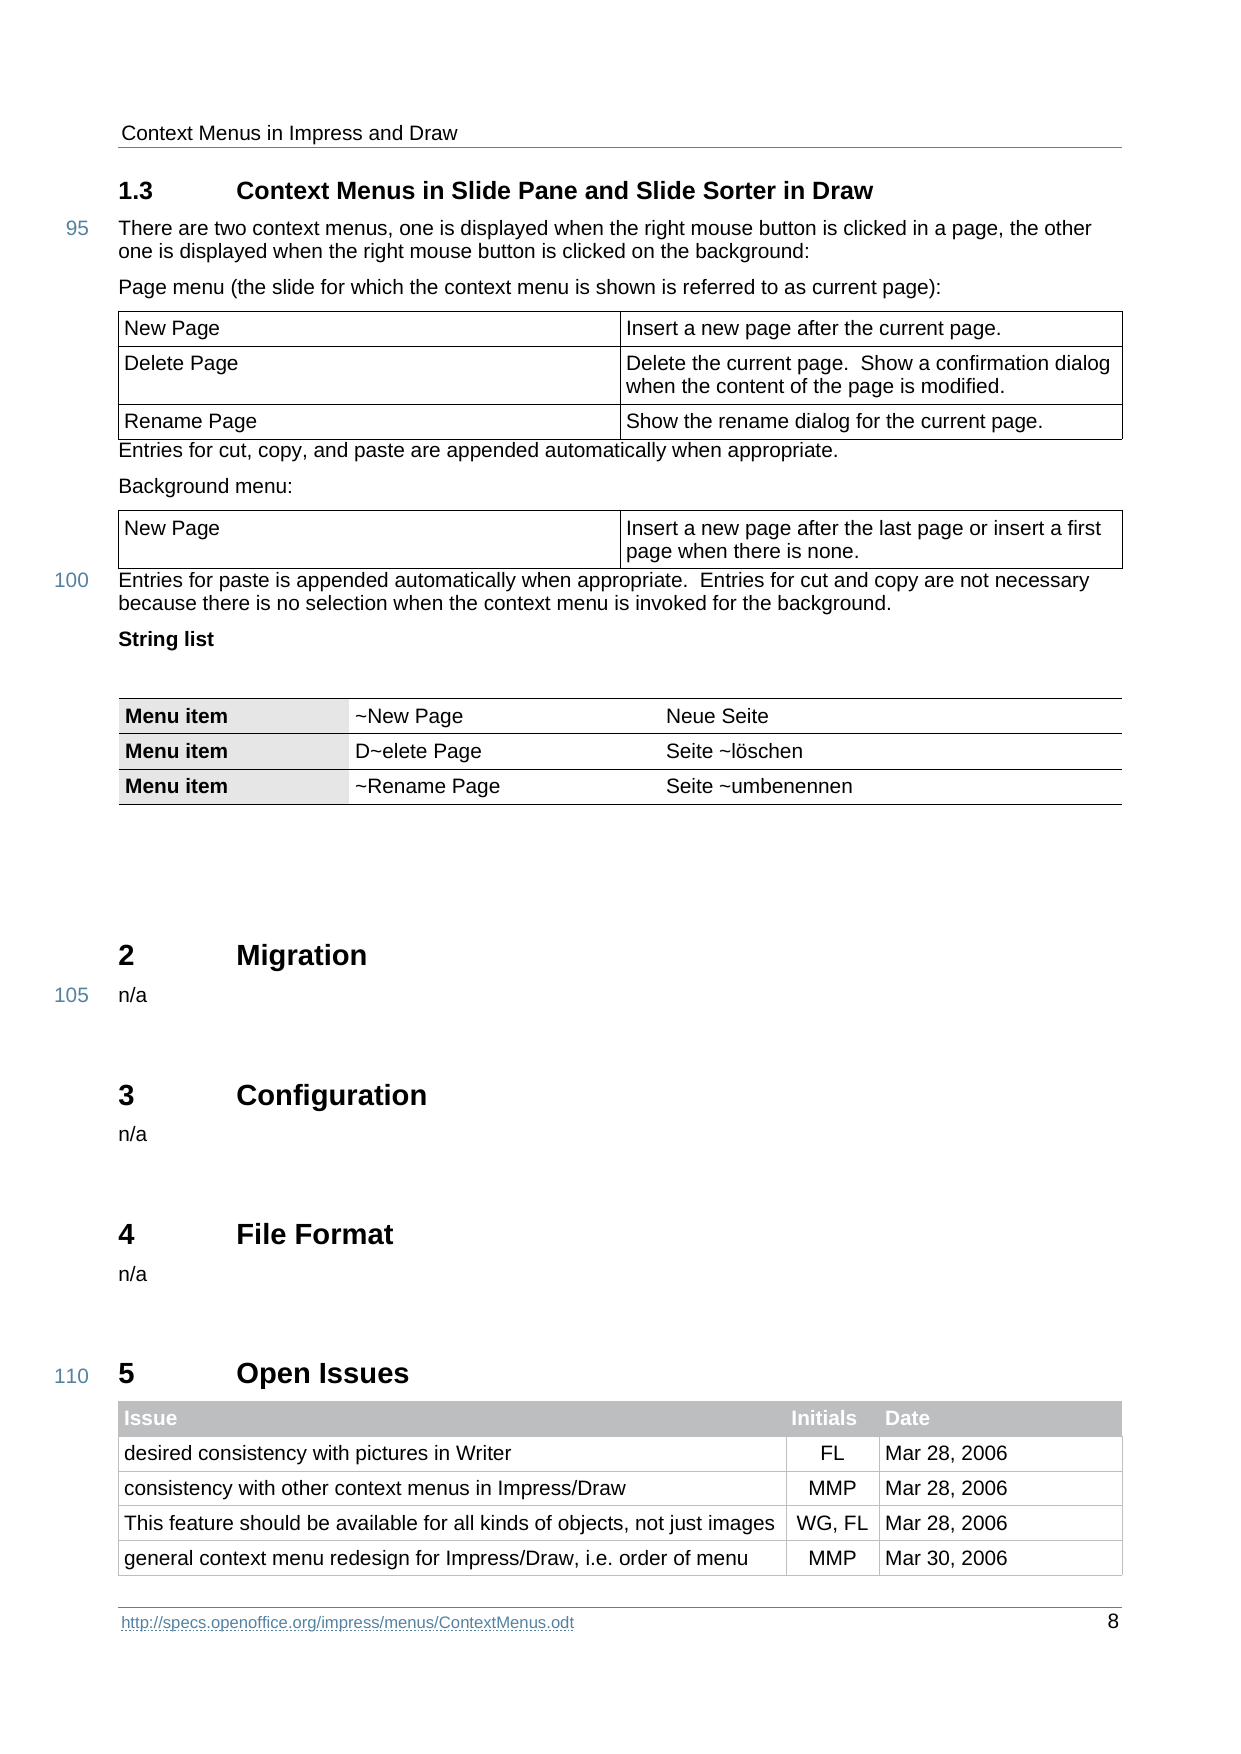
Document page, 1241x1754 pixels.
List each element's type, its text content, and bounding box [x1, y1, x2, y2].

table_header New Page [119, 511, 620, 568]
table_cell [948, 699, 1122, 733]
text String list [118, 627, 1122, 651]
text There are two context menus, one is displayed when the right mouse button is clicked in a page, the other one is displayed when the right mouse button is clicked on the background: [118, 216, 1122, 263]
table_cell D~elete Page [349, 734, 660, 769]
table_cell Mar 28, 2006 [880, 1506, 1122, 1540]
subtitle Configuration [118, 1078, 1122, 1111]
text Entries for paste is appended automatically when appropriate. Entries for cut and copy are not necessary because there is no selection when the context menu is invoked for the background. [118, 569, 1122, 615]
table_cell MMP [787, 1472, 879, 1505]
table_cell Delete Page [119, 347, 620, 404]
table_cell WG, FL [787, 1506, 879, 1540]
subtitle Context Menus in Slide Pane and Slide Sorter in Draw [118, 177, 1122, 205]
table_cell [948, 770, 1122, 804]
text Page menu (the slide for which the context menu is shown is referred to as current page): [118, 275, 1122, 299]
table_header Insert a new page after the current page. [621, 312, 1122, 346]
table_header Initials [786, 1401, 879, 1436]
subtitle Migration [118, 939, 1122, 972]
table_header Issue [118, 1401, 786, 1436]
table_cell [948, 734, 1122, 769]
table_cell Delete the current page. Show a confirmation dialog when the content of the page is modified. [621, 347, 1122, 404]
text n/a [118, 1123, 1122, 1146]
table_cell ~Rename Page [349, 770, 660, 804]
table_header Date [879, 1401, 1122, 1436]
table_header English [349, 663, 660, 698]
table_cell Mar 28, 2006 [880, 1437, 1122, 1471]
table_cell Seite ~löschen [660, 734, 948, 769]
subtitle File Format [118, 1218, 1122, 1250]
table_cell Menu item [119, 734, 349, 769]
table_cell This feature should be available for all kinds of objects, not just images [119, 1506, 786, 1540]
table_cell Menu item [119, 699, 349, 733]
text n/a [118, 1262, 1122, 1285]
table_header New Page [119, 312, 620, 346]
table_header Item [119, 663, 349, 698]
table_cell MMP [787, 1541, 879, 1575]
table_cell FL [787, 1437, 879, 1471]
text Background menu: [118, 474, 1122, 498]
table_header German [660, 663, 948, 698]
table_cell desired consistency with pictures in Writer [119, 1437, 786, 1471]
table_cell general context menu redesign for Impress/Draw, i.e. order of menu [119, 1541, 786, 1575]
table_cell Seite ~umbenennen [660, 770, 948, 804]
table_header Insert a new page after the last page or insert a first page when there is none. [621, 511, 1122, 568]
table_cell Rename Page [119, 405, 620, 439]
table_cell Mar 28, 2006 [880, 1472, 1122, 1505]
table_cell Neue Seite [660, 699, 948, 733]
table_header Comments [948, 663, 1122, 698]
table_cell consistency with other context menus in Impress/Draw [119, 1472, 786, 1505]
text Entries for cut, copy, and paste are appended automatically when appropriate. [118, 440, 1122, 462]
table_cell Menu item [119, 770, 349, 804]
table_cell ~New Page [349, 699, 660, 733]
subtitle Open Issues [118, 1357, 1122, 1389]
table_cell Mar 30, 2006 [880, 1541, 1122, 1575]
text n/a [118, 984, 1122, 1007]
table_cell Show the rename dialog for the current page. [621, 405, 1122, 439]
